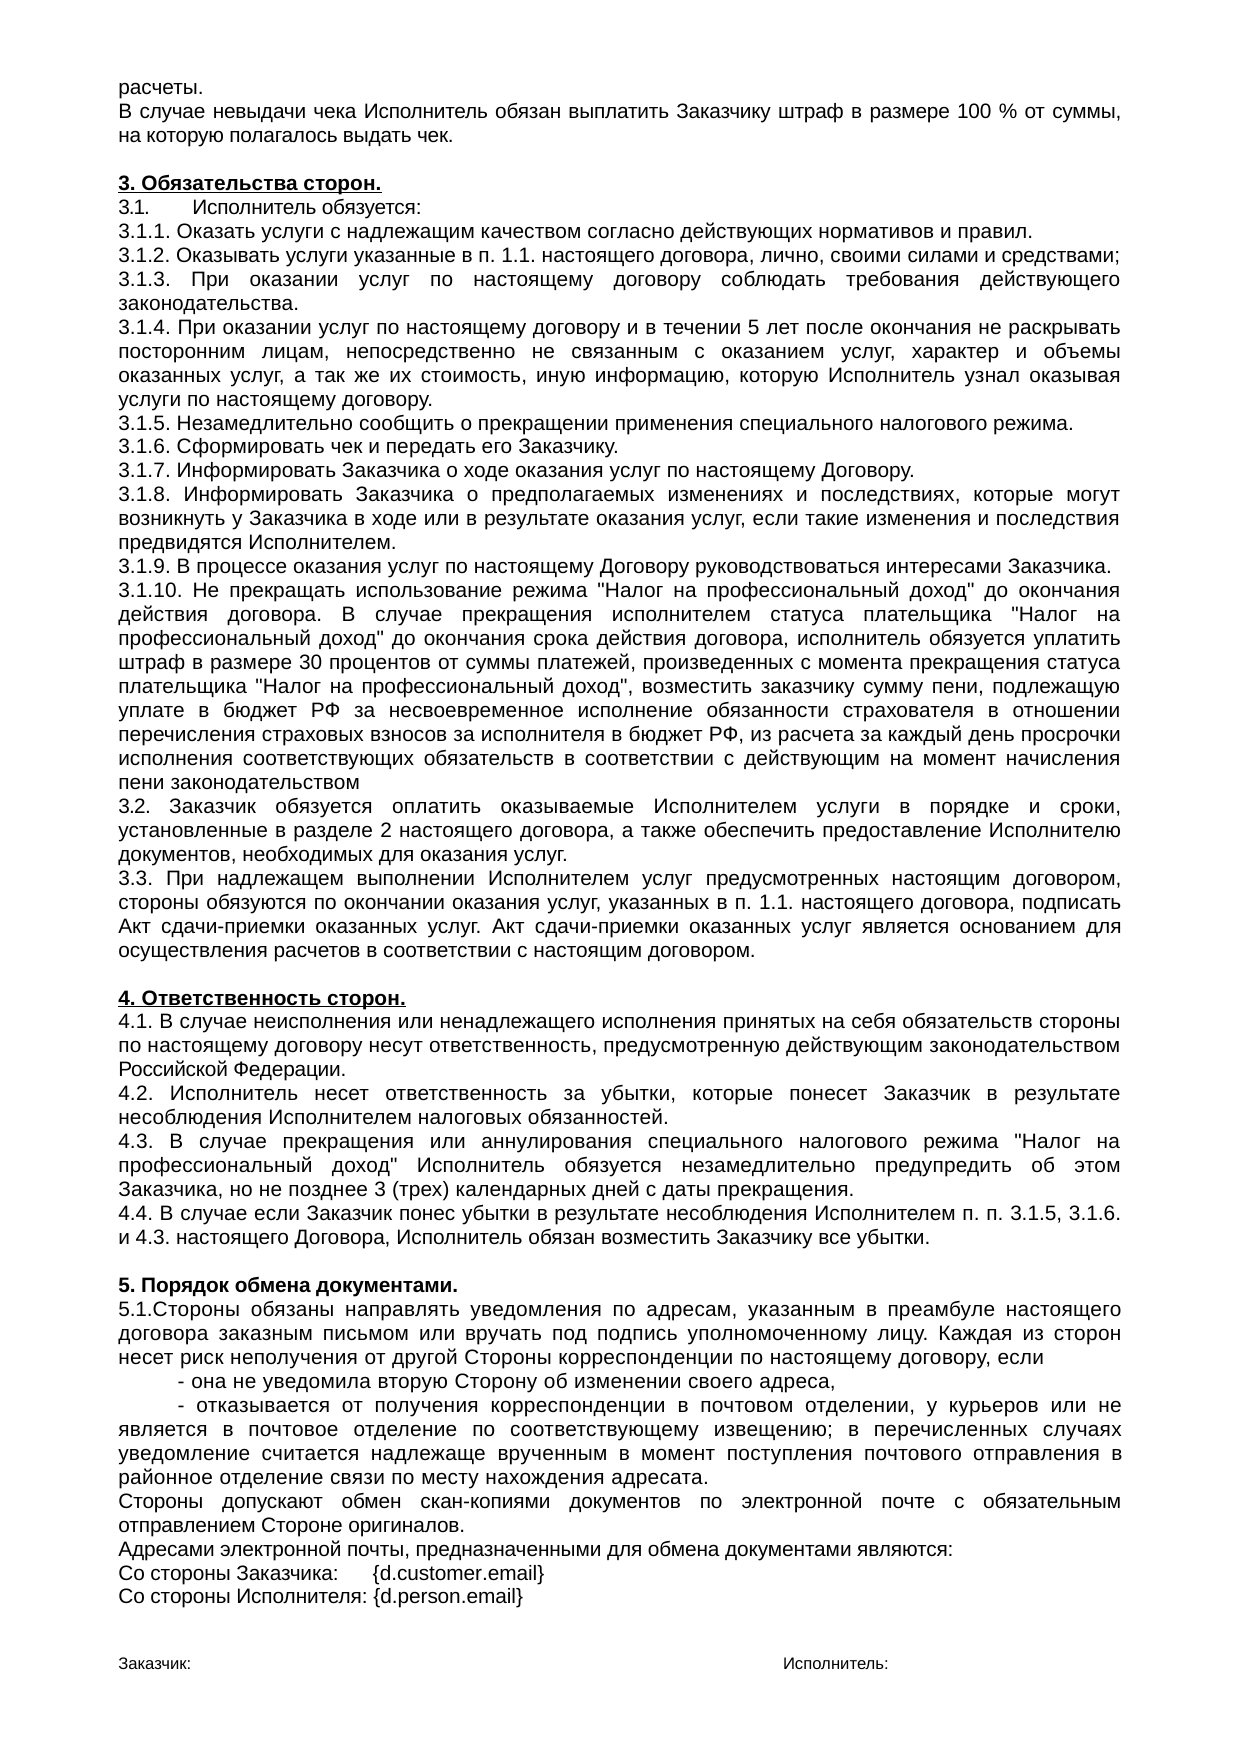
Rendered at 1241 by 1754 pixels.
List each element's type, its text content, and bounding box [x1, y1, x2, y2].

text 3.1.3. При оказании услуг по настоящему договору соблюдать требования действующего законодательства. [118, 267, 1122, 314]
text 5.1.Стороны обязаны направлять уведомления по адресам, указанным в преамбуле настоящего договора заказным письмом или вручать под подпись уполномоченному лицу. Каждая из сторон несет риск неполучения от другой Стороны корреспонденции по настоящему договору, если [118, 1297, 1122, 1369]
text 3.1.10. Не прекращать использование режима "Налог на профессиональный доход" до окончания действия договора. В случае прекращения исполнителем статуса плательщика "Налог на профессиональный доход" до окончания срока действия договора, исполнитель обязуется уплатить штраф в размере 30 процентов от суммы платежей, произведенных с момента прекращения статуса плательщика "Налог на профессиональный доход", возместить заказчику сумму пени, подлежащую уплате в бюджет РФ за несвоевременное исполнение обязанности страхователя в отношении перечисления страховых взносов за исполнителя в бюджет РФ, из расчета за каждый день просрочки исполнения соответствующих обязательств в соответствии с действующим на момент начисления пени законодательством [118, 578, 1122, 794]
text 3.3. При надлежащем выполнении Исполнителем услуг предусмотренных настоящим договором, стороны обязуются по окончании оказания услуг, указанных в п. 1.1. настоящего договора, подписать Акт сдачи-приемки оказанных услуг. Акт сдачи-приемки оказанных услуг является основанием для осуществления расчетов в соответствии с настоящим договором. [118, 866, 1122, 961]
text 3.1. Исполнитель обязуется: [118, 195, 1122, 219]
text 3.1.8. Информировать Заказчика о предполагаемых изменениях и последствиях, которые могут возникнуть у Заказчика в ходе или в результате оказания услуг, если такие изменения и последствия предвидятся Исполнителем. [118, 482, 1122, 554]
text 3.1.9. В процессе оказания услуг по настоящему Договору руководствоваться интересами Заказчика. [118, 554, 1122, 578]
text 4.3. В случае прекращения или аннулирования специального налогового режима "Налог на профессиональный доход" Исполнитель обязуется незамедлительно предупредить об этом Заказчика, но не позднее 3 (трех) календарных дней с даты прекращения. [118, 1129, 1122, 1201]
text Со стороны Исполнителя: {d.person.email} [118, 1584, 1122, 1608]
text 3.1.6. Сформировать чек и передать его Заказчику. [118, 434, 1122, 458]
text В случае невыдачи чека Исполнитель обязан выплатить Заказчику штраф в размере 100 % от суммы, на которую полагалось выдать чек. [118, 99, 1122, 147]
text - она не уведомила вторую Сторону об изменении своего адреса, [118, 1369, 1122, 1393]
text Со стороны Заказчика: {d.customer.email} [118, 1560, 1122, 1584]
text 3.1.7. Информировать Заказчика о ходе оказания услуг по настоящему Договору. [118, 458, 1122, 482]
text 3. Обязательства сторон. [118, 171, 1122, 195]
text - отказывается от получения корреспонденции в почтовом отделении, у курьеров или не является в почтовое отделение по соответствующему извещению; в перечисленных случаях уведомление считается надлежаще врученным в момент поступления почтового отправления в районное отделение связи по месту нахождения адресата. [118, 1393, 1122, 1488]
text 4. Ответственность сторон. [118, 985, 1122, 1009]
text Стороны допускают обмен скан-копиями документов по электронной почте с обязательным отправлением Стороне оригиналов. [118, 1488, 1122, 1536]
text 3.1.2. Оказывать услуги указанные в п. 1.1. настоящего договора, лично, своими силами и средствами; [118, 243, 1122, 267]
text 3.1.5. Незамедлительно сообщить о прекращении применения специального налогового режима. [118, 410, 1122, 434]
text 3.1.1. Оказать услуги с надлежащим качеством согласно действующих нормативов и правил. [118, 219, 1122, 243]
text Адресами электронной почты, предназначенными для обмена документами являются: [118, 1536, 1122, 1560]
text 4.2. Исполнитель несет ответственность за убытки, которые понесет Заказчик в результате несоблюдения Исполнителем налоговых обязанностей. [118, 1081, 1122, 1129]
text 5. Порядок обмена документами. [118, 1273, 1122, 1297]
text 4.4. В случае если Заказчик понес убытки в результате несоблюдения Исполнителем п. п. 3.1.5, 3.1.6. и 4.3. настоящего Договора, Исполнитель обязан возместить Заказчику все убытки. [118, 1201, 1122, 1249]
text 3.2. Заказчик обязуется оплатить оказываемые Исполнителем услуги в порядке и сроки, установленные в разделе 2 настоящего договора, а также обеспечить предоставление Исполнителю документов, необходимых для оказания услуг. [118, 794, 1122, 866]
text 3.1.4. При оказании услуг по настоящему договору и в течении 5 лет после окончания не раскрывать посторонним лицам, непосредственно не связанным с оказанием услуг, характер и объемы оказанных услуг, а так же их стоимость, иную информацию, которую Исполнитель узнал оказывая услуги по настоящему договору. [118, 314, 1122, 410]
text расчеты. [118, 75, 1122, 99]
text 4.1. В случае неисполнения или ненадлежащего исполнения принятых на себя обязательств стороны по настоящему договору несут ответственность, предусмотренную действующим законодательством Российской Федерации. [118, 1009, 1122, 1081]
